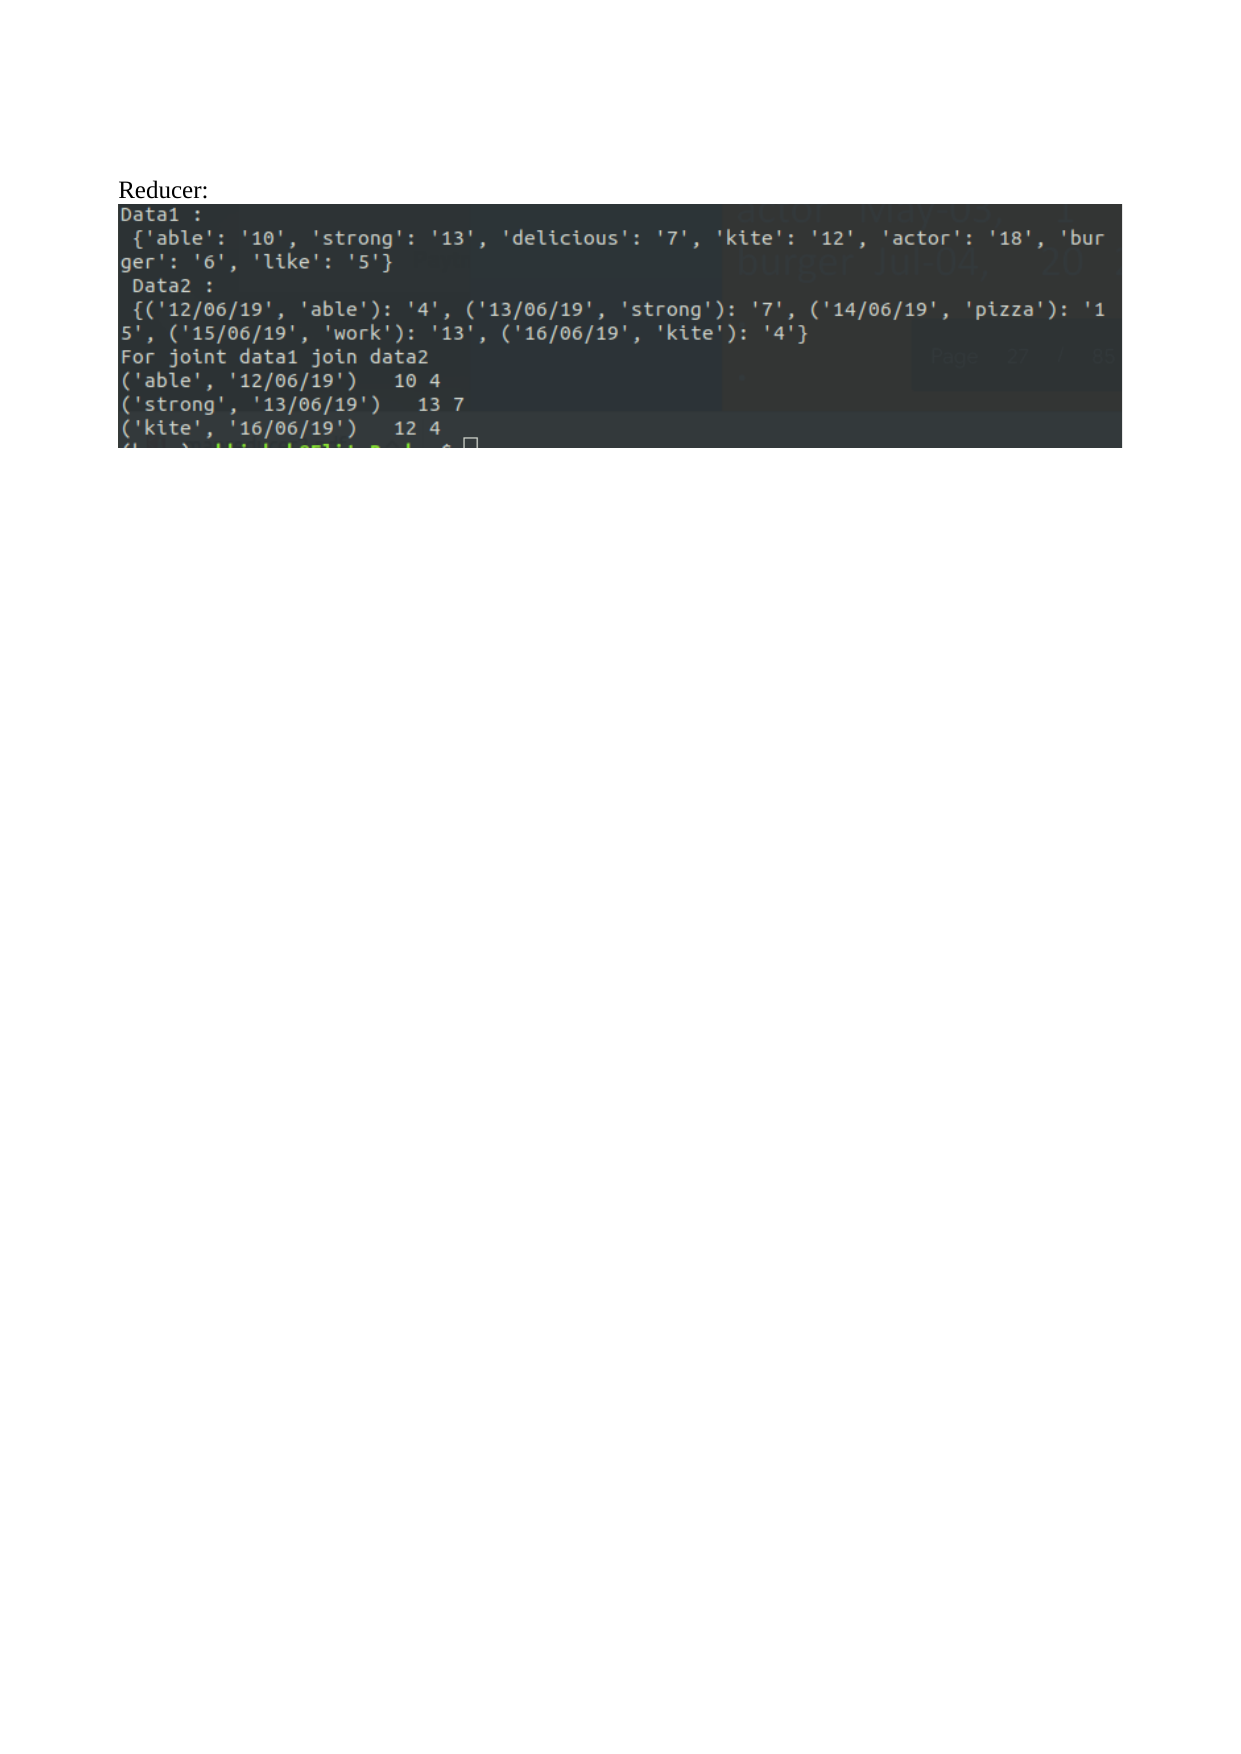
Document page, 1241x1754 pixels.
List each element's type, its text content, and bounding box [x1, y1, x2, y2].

text Reducer: [118, 176, 1122, 204]
picture [118, 204, 1123, 448]
